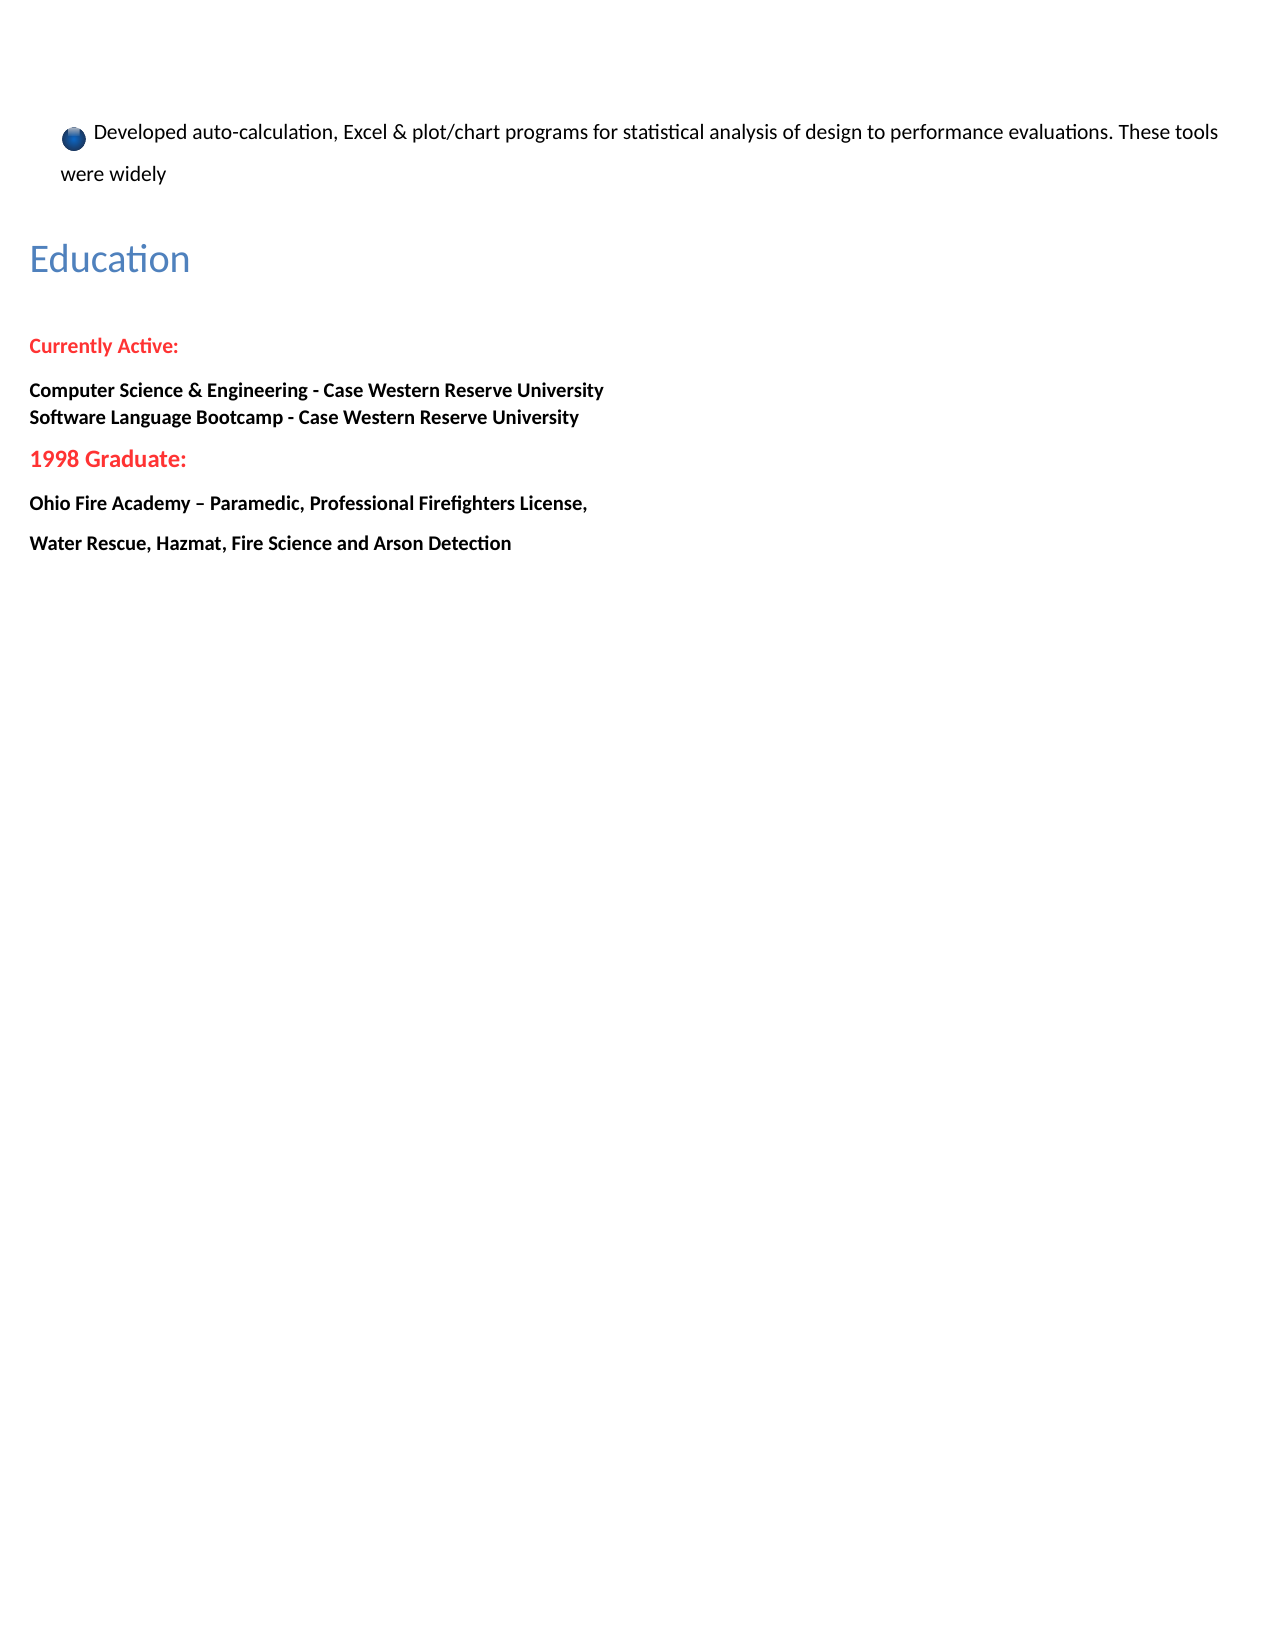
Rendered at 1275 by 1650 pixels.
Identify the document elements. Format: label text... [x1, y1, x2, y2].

text Ohio Fire Academy – Paramedic, Professional Firefighters License, [29, 491, 1257, 516]
text 1998 Graduate: [29, 443, 1257, 474]
text Education [29, 233, 1257, 282]
list Developed auto-calculation, Excel & plot/chart programs for statistical analysis of design to performance evaluations. These tools were widely [60, 118, 1257, 202]
text Software Language Bootcamp - Case Western Reserve University [29, 404, 1257, 429]
text Computer Science & Engineering - Case Western Reserve University [29, 377, 1257, 403]
text Water Rescue, Hazmat, Fire Science and Arson Detection [29, 530, 1257, 555]
text Currently Active: [29, 332, 1257, 359]
